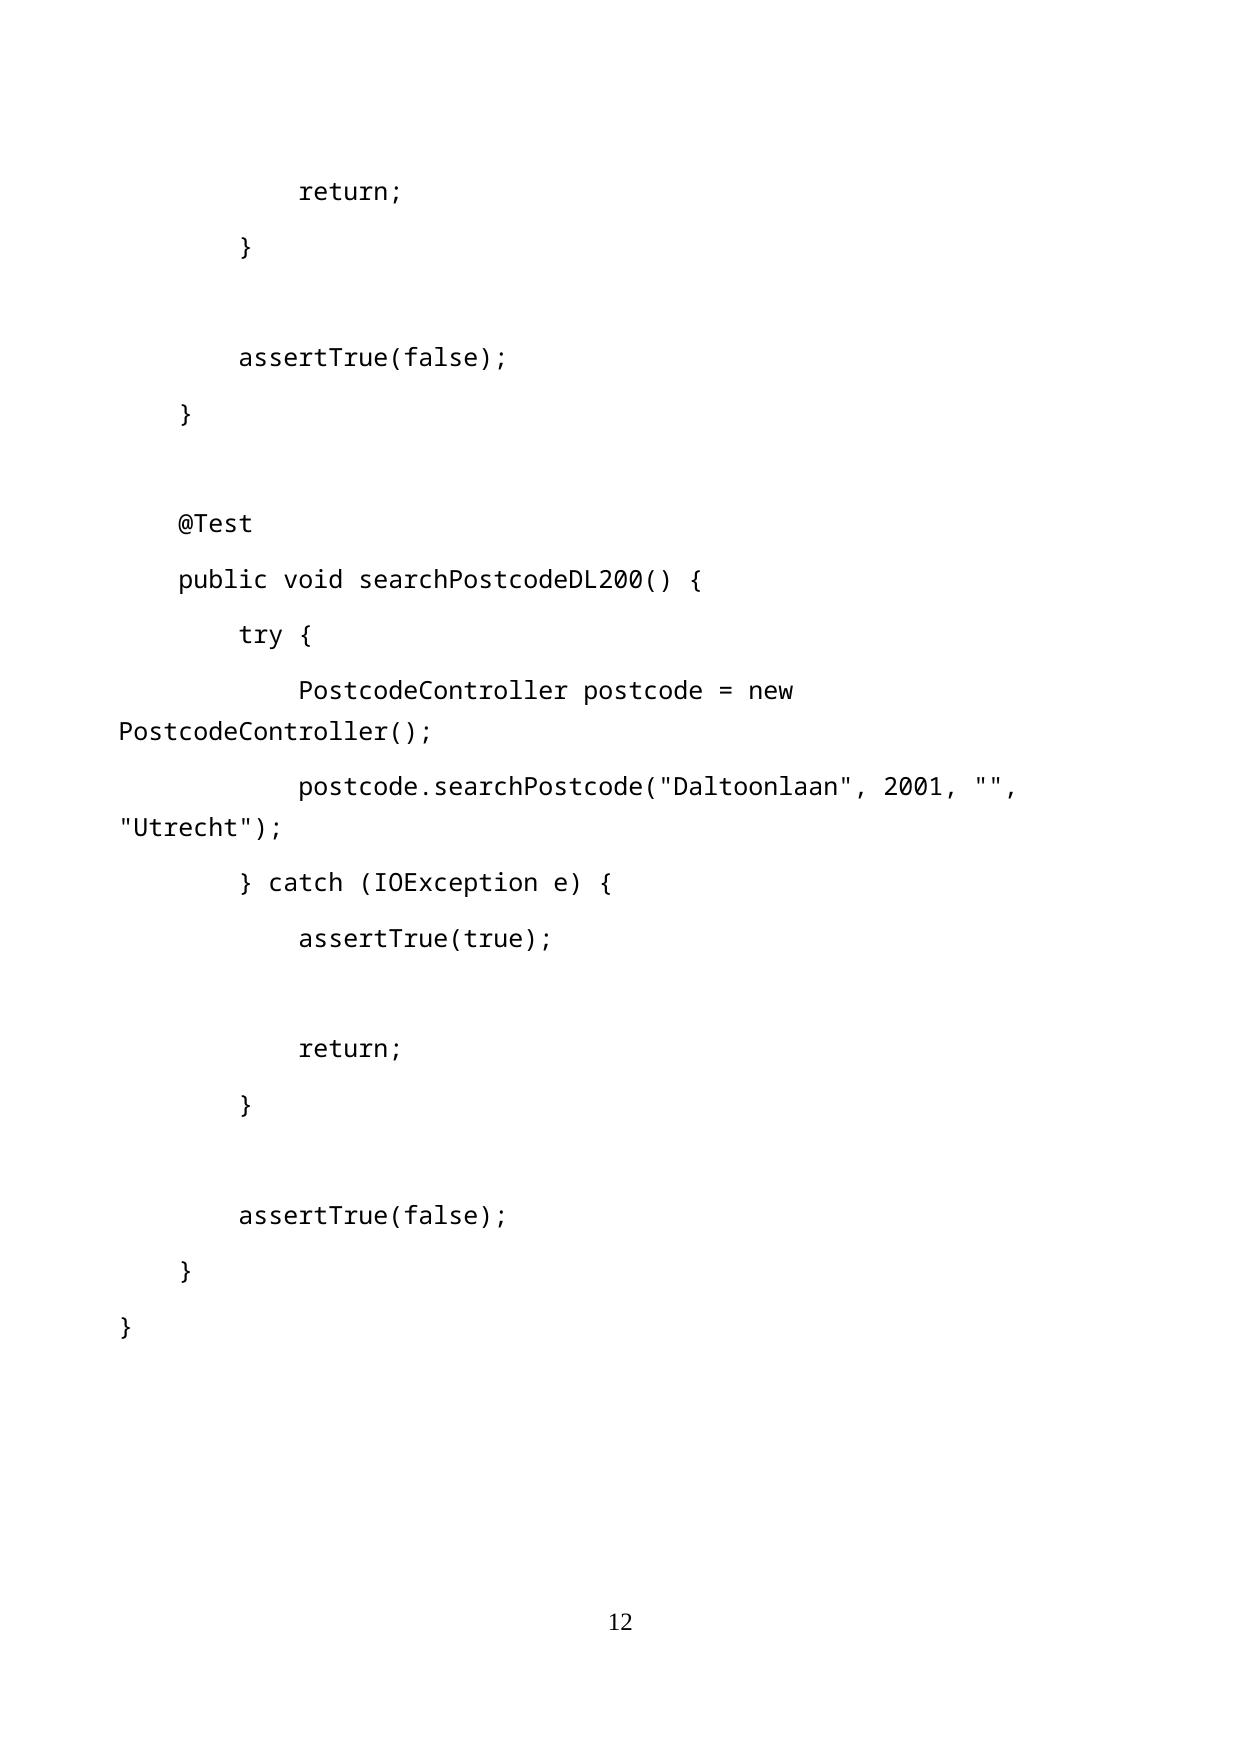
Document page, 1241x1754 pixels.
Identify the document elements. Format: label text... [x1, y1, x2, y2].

text return; [118, 1031, 1122, 1065]
text } [118, 1253, 1122, 1287]
text } [118, 395, 1122, 429]
text PostcodeController postcode = new PostcodeController(); [118, 672, 1122, 747]
text public void searchPostcodeDL200() { [118, 561, 1122, 596]
text } [118, 229, 1122, 263]
text } [118, 1308, 1122, 1342]
text assertTrue(false); [118, 1197, 1122, 1231]
text assertTrue(true); [118, 920, 1122, 954]
text } catch (IOException e) { [118, 865, 1122, 899]
text return; [118, 173, 1122, 208]
text try { [118, 617, 1122, 651]
text postcode.searchPostcode("Daltoonlaan", 2001, "", "Utrecht"); [118, 768, 1122, 843]
text assertTrue(false); [118, 340, 1122, 374]
text @Test [118, 506, 1122, 540]
text } [118, 1086, 1122, 1121]
